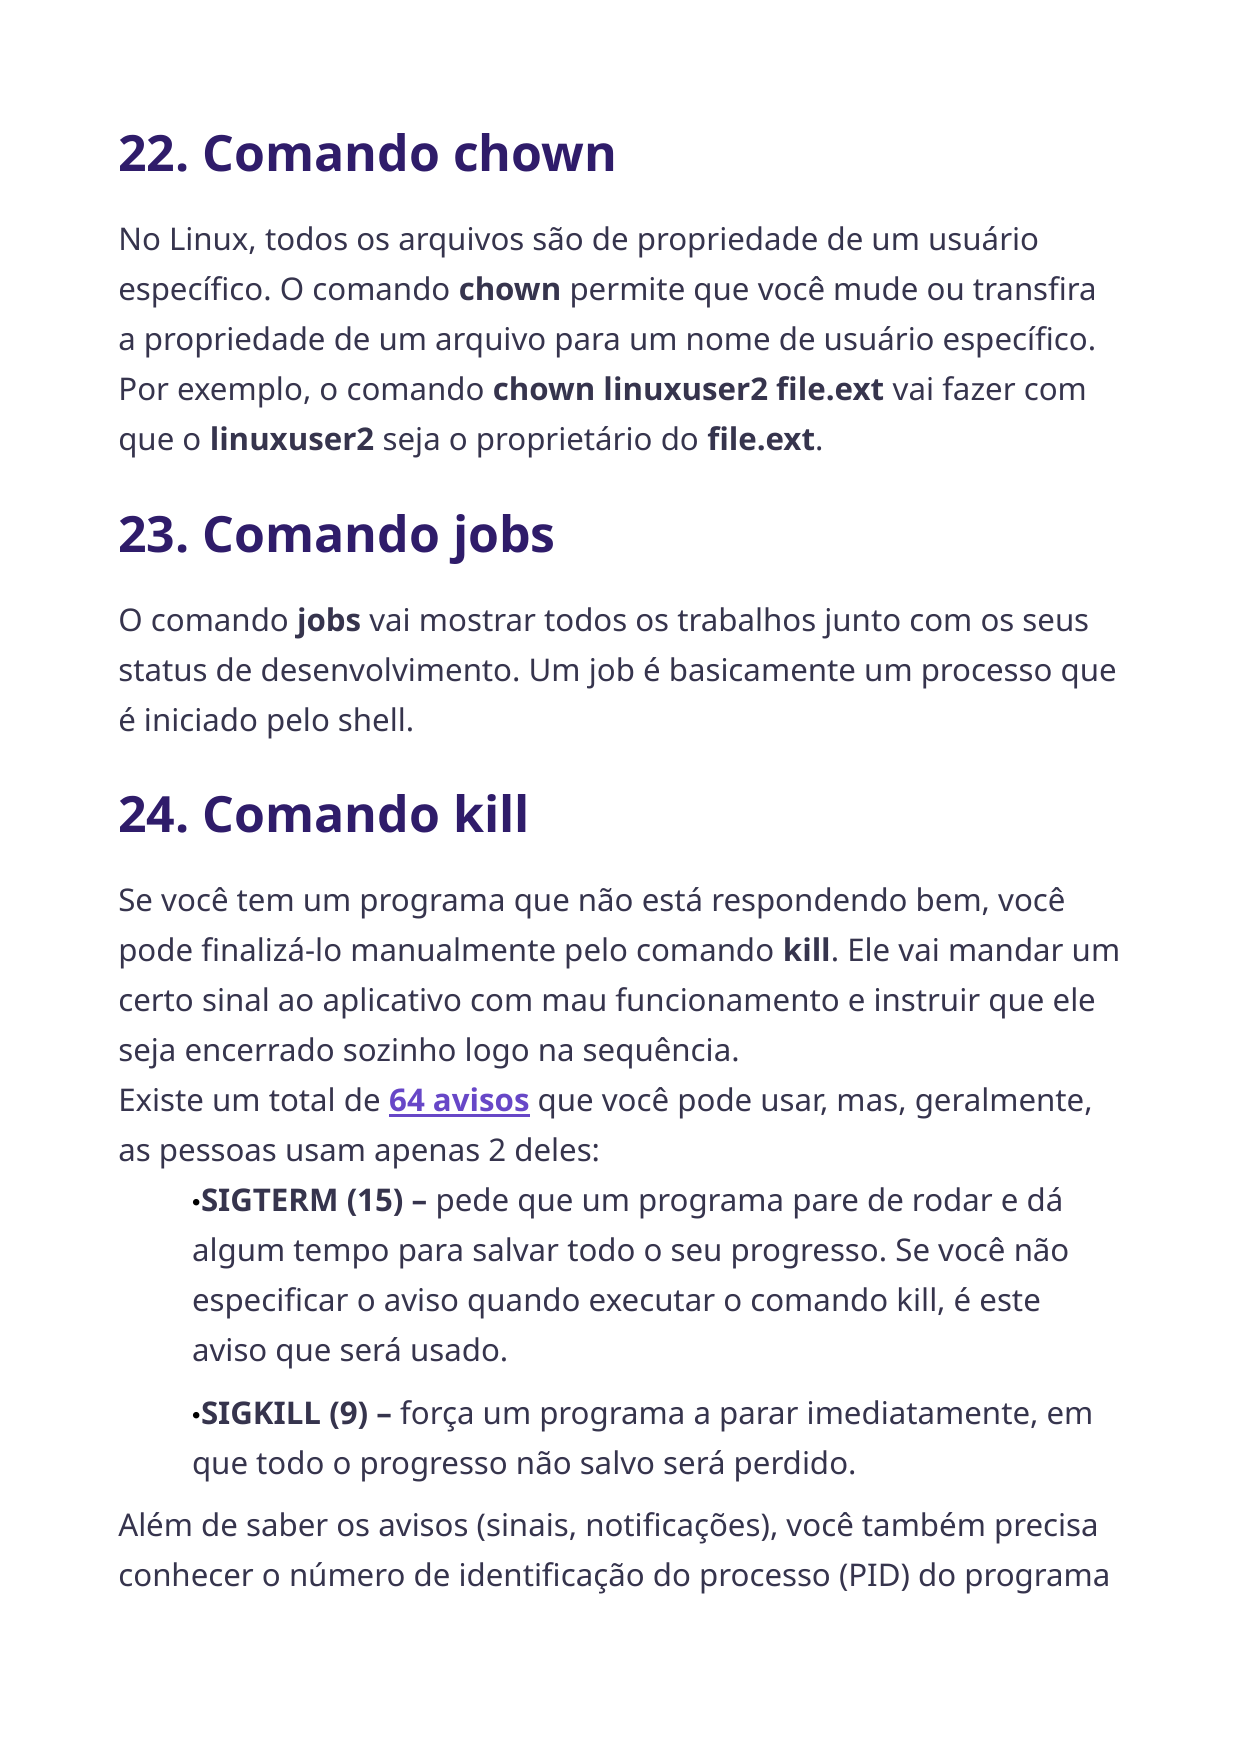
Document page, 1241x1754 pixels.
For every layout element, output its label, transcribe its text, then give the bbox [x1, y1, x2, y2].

list SIGKILL (9) – força um programa a parar imediatamente, em que todo o progresso não salvo será perdido. [118, 1383, 1122, 1483]
text Se você tem um programa que não está respondendo bem, você pode finalizá-lo manualmente pelo comando kill. Ele vai mandar um certo sinal ao aplicativo com mau funcionamento e instruir que ele seja encerrado sozinho logo na sequência. [118, 871, 1122, 1071]
list SIGTERM (15) – pede que um programa pare de rodar e dá algum tempo para salvar todo o seu progresso. Se você não especificar o aviso quando executar o comando kill, é este aviso que será usado. [118, 1171, 1122, 1371]
subtitle 24. Comando kill [118, 779, 1122, 847]
subtitle 22. Comando chown [118, 118, 1122, 186]
text No Linux, todos os arquivos são de propriedade de um usuário específico. O comando chown permite que você mude ou transfira a propriedade de um arquivo para um nome de usuário específico. Por exemplo, o comando chown linuxuser2 file.ext vai fazer com que o linuxuser2 seja o proprietário do file.ext. [118, 210, 1122, 460]
text Existe um total de 64 avisos que você pode usar, mas, geralmente, as pessoas usam apenas 2 deles: [118, 1071, 1122, 1171]
text Além de saber os avisos (sinais, notificações), você também precisa conhecer o número de identificação do processo (PID) do programa [118, 1496, 1122, 1596]
subtitle 23. Comando jobs [118, 499, 1122, 567]
text O comando jobs vai mostrar todos os trabalhos junto com os seus status de desenvolvimento. Um job é basicamente um processo que é iniciado pelo shell. [118, 590, 1122, 740]
